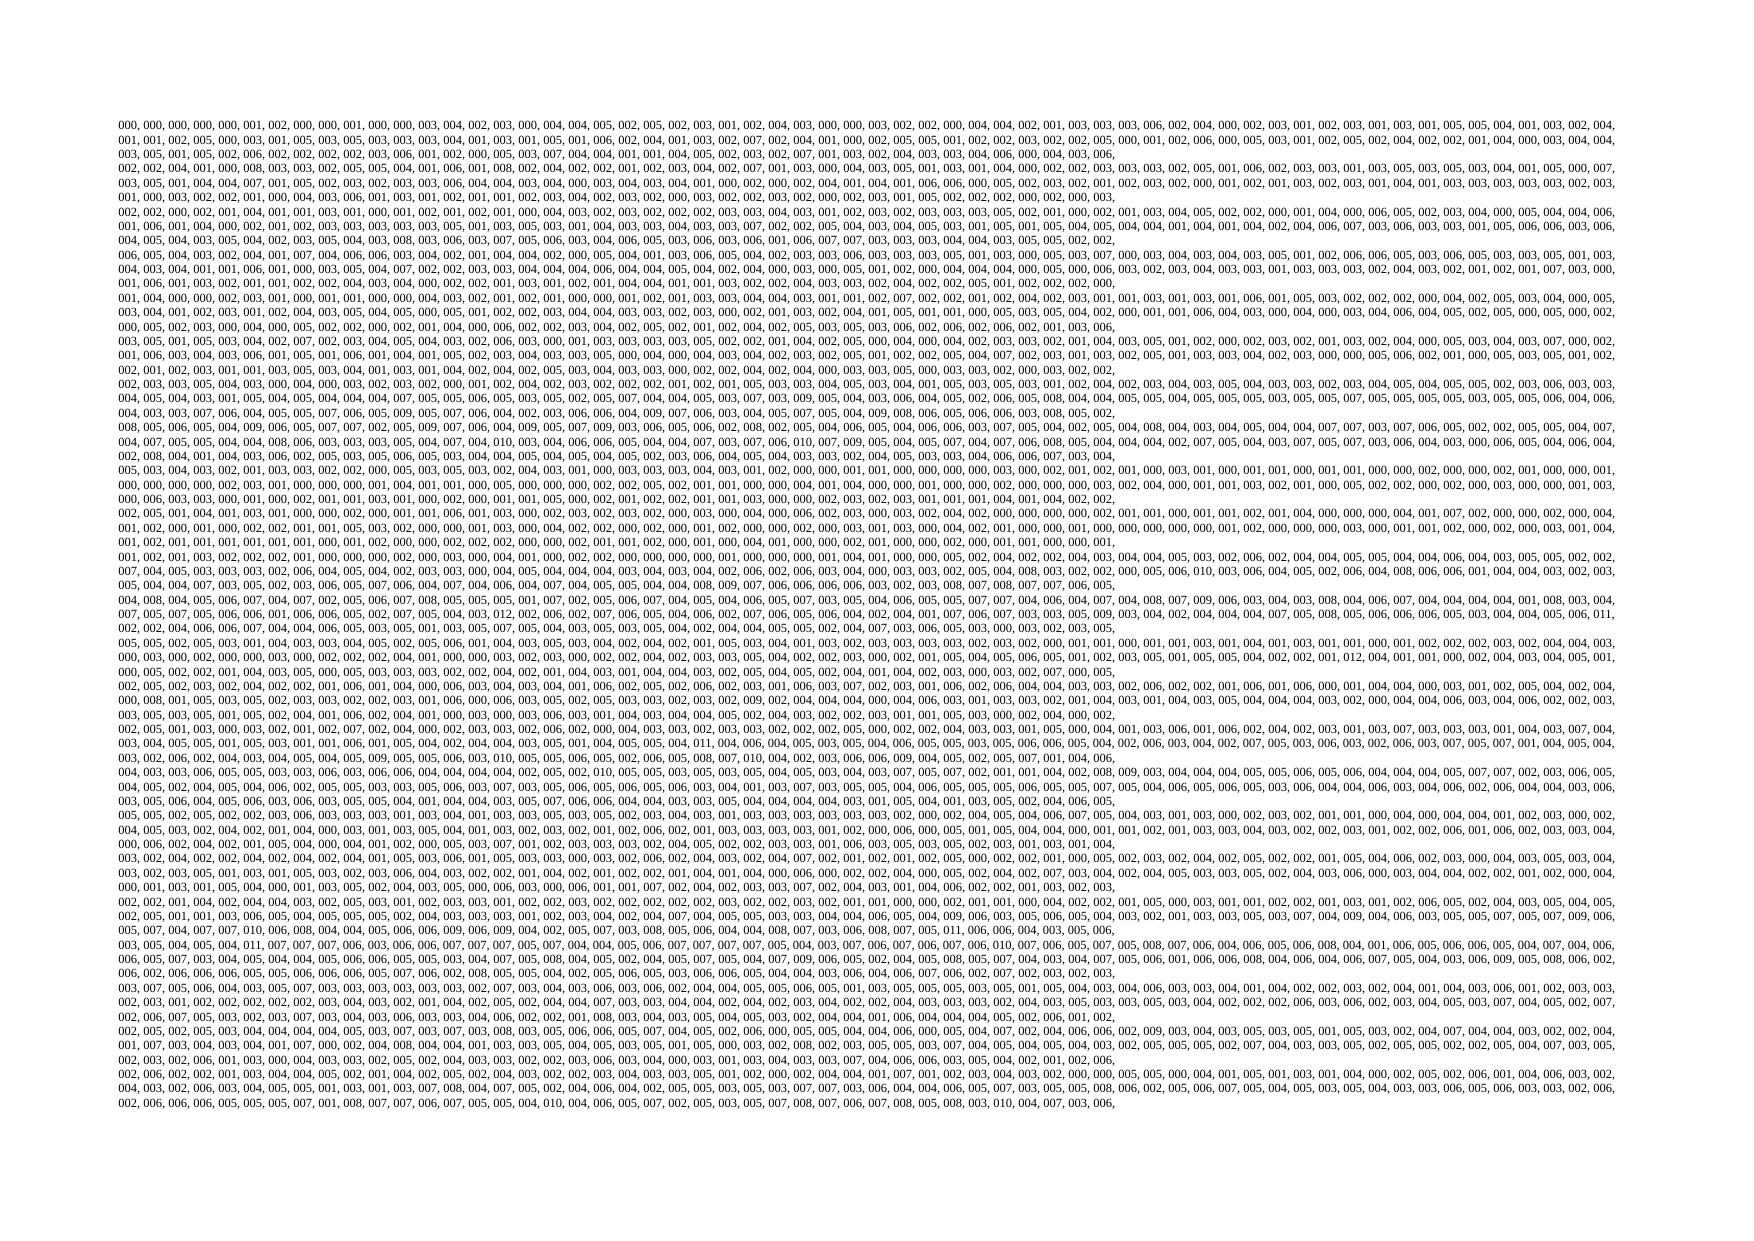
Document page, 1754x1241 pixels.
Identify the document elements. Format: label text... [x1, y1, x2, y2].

text 002, 005, 001, 004, 001, 003, 001, 000, 000, 002, 000, 001, 001, 006, 001, 003, 000, 002, 003, 002, 003, 002, 000, 003, 000, 004, 000, 006, 002, 003, 000, 003, 002, 004, 002, 000, 000, 000, 000, 002, 001, 001, 000, 001, 001, 002, 001, 004, 000, 000, 000, 004, 001, 007, 002, 000, 000, 002, 000, 004, 001, 002, 000, 001, 000, 002, 002, 001, 001, 005, 003, 002, 000, 000, 001, 003, 000, 004, 002, 002, 000, 002, 000, 001, 002, 000, 000, 002, 000, 003, 001, 003, 000, 004, 002, 001, 000, 000, 001, 000, 000, 000, 000, 000, 001, 002, 000, 000, 000, 003, 000, 001, 001, 002, 000, 002, 000, 003, 001, 004, 001, 002, 001, 001, 001, 001, 001, 001, 000, 001, 002, 000, 000, 002, 002, 002, 000, 000, 002, 001, 001, 002, 000, 001, 000, 004, 001, 000, 000, 002, 001, 000, 000, 002, 000, 001, 001, 000, 000, 001, [118, 506, 1635, 549]
text 003, 005, 001, 005, 003, 004, 002, 007, 002, 003, 004, 005, 004, 003, 002, 006, 003, 000, 001, 003, 003, 003, 003, 005, 002, 002, 001, 004, 002, 005, 000, 004, 000, 004, 002, 003, 003, 002, 001, 004, 003, 005, 001, 002, 000, 002, 003, 002, 001, 003, 002, 004, 000, 005, 003, 004, 003, 007, 000, 002, 001, 006, 003, 004, 003, 006, 001, 005, 001, 006, 001, 004, 001, 005, 002, 003, 004, 003, 003, 005, 000, 004, 000, 004, 003, 004, 002, 003, 002, 005, 001, 002, 002, 005, 004, 007, 002, 003, 001, 003, 002, 005, 001, 003, 003, 004, 002, 003, 000, 000, 005, 006, 002, 001, 000, 005, 003, 005, 001, 002, 002, 001, 002, 003, 001, 001, 003, 005, 003, 004, 001, 003, 001, 004, 002, 004, 002, 005, 003, 004, 003, 003, 000, 002, 002, 004, 002, 004, 000, 003, 003, 005, 000, 003, 003, 002, 000, 003, 002, 002, [118, 334, 1635, 377]
text 004, 003, 003, 006, 005, 005, 003, 003, 006, 003, 006, 006, 004, 004, 004, 004, 002, 005, 002, 010, 005, 005, 003, 005, 003, 005, 004, 005, 003, 004, 003, 007, 005, 007, 002, 001, 001, 004, 002, 008, 009, 003, 004, 004, 004, 005, 005, 006, 005, 006, 004, 004, 004, 005, 007, 007, 002, 003, 006, 005, 004, 005, 002, 004, 005, 004, 006, 002, 005, 005, 003, 003, 005, 006, 003, 007, 003, 005, 006, 005, 006, 005, 006, 003, 004, 001, 003, 007, 003, 005, 005, 004, 006, 005, 005, 005, 006, 005, 005, 007, 005, 004, 006, 005, 006, 005, 003, 006, 004, 004, 006, 003, 004, 006, 002, 006, 004, 004, 003, 006, 003, 005, 006, 004, 005, 006, 003, 006, 003, 005, 005, 004, 001, 004, 004, 003, 005, 007, 006, 006, 004, 004, 003, 003, 005, 004, 004, 004, 004, 003, 001, 005, 004, 001, 003, 005, 002, 004, 006, 005, [118, 765, 1635, 808]
text 005, 005, 002, 005, 002, 002, 003, 006, 003, 003, 003, 001, 003, 004, 001, 003, 003, 005, 003, 005, 002, 003, 004, 003, 001, 003, 003, 003, 003, 003, 003, 002, 000, 002, 004, 005, 004, 006, 007, 005, 004, 003, 001, 003, 000, 002, 003, 002, 001, 001, 000, 004, 000, 004, 004, 001, 002, 003, 000, 002, 004, 005, 003, 002, 004, 002, 001, 004, 000, 003, 001, 003, 005, 004, 001, 003, 002, 003, 002, 001, 002, 006, 002, 001, 003, 003, 003, 003, 001, 002, 000, 006, 000, 005, 001, 005, 004, 004, 000, 001, 001, 002, 001, 003, 003, 004, 003, 002, 002, 003, 001, 002, 002, 006, 001, 006, 002, 003, 003, 004, 000, 006, 002, 004, 002, 001, 005, 004, 000, 004, 001, 002, 000, 005, 003, 007, 001, 002, 003, 003, 003, 002, 004, 005, 002, 002, 003, 003, 001, 006, 003, 005, 003, 005, 002, 003, 001, 003, 001, 004, [118, 808, 1635, 851]
text 002, 003, 003, 005, 004, 003, 000, 004, 000, 003, 002, 003, 002, 000, 001, 002, 004, 002, 003, 002, 002, 002, 001, 002, 001, 005, 003, 003, 004, 005, 003, 004, 001, 005, 003, 005, 003, 001, 002, 004, 002, 003, 004, 003, 005, 004, 003, 003, 002, 003, 004, 005, 004, 005, 005, 002, 003, 006, 003, 003, 004, 005, 004, 003, 001, 005, 004, 005, 004, 004, 004, 007, 005, 005, 006, 005, 003, 005, 002, 005, 007, 004, 004, 005, 003, 007, 003, 009, 005, 004, 003, 006, 004, 005, 002, 006, 005, 008, 004, 004, 005, 005, 004, 005, 005, 005, 003, 005, 005, 007, 005, 005, 005, 005, 003, 005, 005, 006, 004, 006, 004, 003, 003, 007, 006, 004, 005, 005, 007, 006, 005, 009, 005, 007, 006, 004, 002, 003, 006, 006, 004, 009, 007, 006, 003, 004, 005, 007, 005, 004, 009, 008, 006, 005, 006, 006, 003, 008, 005, 002, [118, 377, 1635, 420]
text 005, 005, 002, 005, 003, 001, 004, 003, 003, 004, 005, 002, 005, 006, 001, 004, 003, 005, 003, 004, 002, 004, 002, 001, 005, 003, 004, 001, 003, 002, 003, 003, 003, 003, 002, 003, 002, 000, 001, 001, 000, 001, 001, 003, 001, 004, 001, 003, 001, 001, 000, 001, 002, 002, 002, 003, 002, 004, 004, 003, 000, 003, 000, 002, 000, 000, 003, 000, 002, 002, 002, 004, 001, 000, 000, 003, 002, 003, 000, 002, 002, 004, 002, 003, 003, 005, 004, 002, 002, 003, 000, 002, 001, 005, 004, 005, 006, 005, 001, 002, 003, 005, 001, 005, 005, 004, 002, 002, 001, 012, 004, 001, 001, 000, 002, 004, 003, 004, 005, 001, 000, 005, 002, 002, 001, 004, 003, 005, 000, 005, 003, 003, 003, 002, 002, 004, 002, 001, 004, 003, 001, 004, 004, 003, 002, 005, 004, 005, 002, 004, 001, 004, 002, 003, 000, 003, 002, 007, 000, 005, [118, 636, 1635, 679]
text 003, 007, 005, 006, 004, 003, 005, 007, 003, 003, 003, 003, 003, 003, 002, 007, 003, 004, 003, 006, 003, 006, 002, 004, 004, 005, 005, 006, 005, 001, 003, 005, 005, 005, 003, 005, 001, 005, 004, 003, 004, 006, 003, 003, 004, 001, 004, 002, 002, 003, 002, 004, 001, 004, 003, 006, 001, 002, 003, 003, 002, 003, 001, 002, 002, 002, 002, 002, 003, 004, 003, 002, 001, 004, 002, 005, 002, 004, 004, 007, 003, 003, 004, 004, 002, 004, 002, 003, 004, 002, 002, 004, 003, 003, 003, 002, 004, 003, 005, 003, 003, 005, 003, 004, 002, 002, 002, 006, 003, 006, 002, 003, 004, 005, 003, 007, 004, 005, 002, 007, 002, 006, 007, 005, 003, 002, 003, 007, 003, 004, 003, 006, 003, 003, 004, 006, 002, 002, 001, 008, 003, 004, 003, 005, 004, 005, 003, 002, 004, 004, 001, 006, 004, 004, 004, 005, 002, 006, 001, 002, [118, 981, 1635, 1024]
text 001, 002, 001, 003, 002, 002, 002, 001, 000, 000, 000, 002, 000, 003, 000, 004, 001, 000, 002, 002, 000, 000, 000, 000, 001, 000, 000, 000, 001, 004, 001, 000, 000, 005, 002, 004, 002, 002, 004, 003, 004, 004, 005, 003, 002, 006, 002, 004, 004, 005, 005, 004, 004, 006, 004, 003, 005, 005, 002, 002, 007, 004, 005, 003, 003, 003, 002, 006, 004, 005, 004, 002, 003, 003, 000, 004, 005, 004, 004, 004, 003, 004, 003, 004, 002, 006, 002, 006, 003, 004, 000, 003, 003, 002, 005, 004, 008, 003, 002, 002, 000, 005, 006, 010, 003, 006, 004, 005, 002, 006, 004, 008, 006, 006, 001, 004, 004, 003, 002, 003, 005, 004, 004, 007, 003, 005, 002, 003, 006, 005, 007, 006, 004, 007, 004, 006, 004, 007, 004, 005, 005, 004, 004, 008, 009, 007, 006, 006, 006, 006, 003, 002, 003, 008, 007, 008, 007, 007, 006, 005, [118, 549, 1635, 592]
text 008, 005, 006, 005, 004, 009, 006, 005, 007, 007, 002, 005, 009, 007, 006, 004, 009, 005, 007, 009, 003, 006, 005, 006, 002, 008, 002, 005, 004, 006, 005, 004, 006, 006, 003, 007, 005, 004, 002, 005, 004, 008, 004, 003, 004, 005, 004, 004, 007, 007, 003, 007, 006, 005, 002, 002, 005, 005, 004, 007, 004, 007, 005, 005, 004, 004, 008, 006, 003, 003, 003, 005, 004, 007, 004, 010, 003, 004, 006, 006, 005, 004, 004, 007, 003, 007, 006, 010, 007, 009, 005, 004, 005, 007, 004, 007, 006, 008, 005, 004, 004, 004, 002, 007, 005, 004, 003, 007, 005, 007, 003, 006, 004, 003, 000, 006, 005, 004, 006, 004, 002, 008, 004, 001, 004, 003, 006, 002, 005, 003, 005, 006, 005, 003, 004, 004, 005, 004, 005, 004, 005, 002, 003, 006, 004, 005, 004, 003, 003, 002, 004, 005, 003, 003, 004, 006, 006, 007, 003, 004, [118, 420, 1635, 463]
text 000, 000, 000, 000, 000, 001, 002, 000, 000, 001, 000, 000, 003, 004, 002, 003, 000, 004, 004, 005, 002, 005, 002, 003, 001, 002, 004, 003, 000, 000, 003, 002, 002, 000, 004, 004, 002, 001, 003, 003, 003, 006, 002, 004, 000, 002, 003, 001, 002, 003, 001, 003, 001, 005, 005, 004, 001, 003, 002, 004, 001, 001, 002, 005, 000, 003, 001, 005, 003, 005, 003, 003, 003, 004, 001, 003, 001, 005, 001, 006, 002, 004, 001, 003, 002, 007, 002, 004, 001, 000, 002, 005, 005, 001, 002, 002, 003, 002, 002, 005, 000, 001, 002, 006, 000, 005, 003, 001, 002, 005, 002, 004, 002, 002, 001, 004, 000, 003, 004, 004, 003, 005, 001, 005, 002, 006, 002, 002, 002, 002, 003, 006, 001, 002, 000, 005, 003, 007, 004, 004, 001, 001, 004, 005, 002, 003, 002, 007, 001, 003, 002, 004, 003, 003, 004, 006, 000, 004, 003, 006, [118, 118, 1635, 161]
text 003, 002, 004, 002, 002, 004, 002, 004, 002, 004, 001, 005, 003, 006, 001, 005, 003, 003, 000, 003, 002, 006, 002, 004, 003, 002, 004, 007, 002, 001, 002, 001, 002, 005, 000, 002, 002, 001, 000, 005, 002, 003, 002, 004, 002, 005, 002, 002, 001, 005, 004, 006, 002, 003, 000, 004, 003, 005, 003, 004, 003, 002, 003, 005, 001, 003, 001, 005, 003, 002, 003, 006, 004, 003, 002, 002, 001, 004, 002, 001, 002, 002, 001, 004, 001, 004, 000, 006, 000, 002, 002, 004, 000, 005, 002, 004, 002, 007, 003, 004, 002, 004, 005, 003, 003, 005, 002, 004, 003, 006, 000, 003, 004, 004, 002, 002, 001, 002, 000, 004, 000, 001, 003, 001, 005, 004, 000, 001, 003, 005, 002, 004, 003, 005, 000, 006, 003, 000, 006, 001, 001, 007, 002, 004, 002, 003, 003, 007, 002, 004, 003, 001, 004, 006, 002, 002, 001, 003, 002, 003, [118, 851, 1635, 894]
text 002, 002, 000, 002, 001, 004, 001, 001, 003, 001, 000, 001, 002, 001, 002, 001, 000, 004, 003, 002, 003, 002, 002, 002, 003, 003, 004, 003, 001, 002, 003, 002, 003, 003, 003, 005, 002, 001, 000, 002, 001, 003, 004, 005, 002, 002, 000, 001, 004, 000, 006, 005, 002, 003, 004, 000, 005, 004, 004, 006, 001, 006, 001, 004, 000, 002, 001, 002, 003, 003, 003, 003, 003, 005, 001, 003, 005, 003, 001, 004, 003, 003, 004, 003, 003, 007, 002, 002, 005, 004, 003, 004, 005, 003, 001, 005, 001, 005, 004, 005, 004, 004, 001, 004, 001, 004, 002, 004, 006, 007, 003, 006, 003, 003, 001, 005, 006, 006, 003, 006, 004, 005, 004, 003, 005, 004, 002, 003, 005, 004, 003, 008, 003, 006, 003, 007, 005, 006, 003, 004, 006, 005, 003, 006, 003, 006, 001, 006, 007, 007, 003, 003, 003, 004, 004, 003, 005, 005, 002, 002, [118, 204, 1635, 247]
text 002, 005, 002, 005, 003, 004, 004, 004, 004, 005, 003, 007, 003, 007, 003, 008, 003, 005, 006, 006, 005, 007, 004, 005, 002, 006, 000, 005, 005, 004, 004, 006, 000, 005, 004, 007, 002, 004, 006, 006, 002, 009, 003, 004, 003, 005, 003, 005, 001, 005, 003, 002, 004, 007, 004, 004, 003, 002, 002, 004, 001, 007, 003, 004, 003, 004, 001, 007, 000, 002, 004, 008, 004, 004, 001, 003, 003, 005, 004, 005, 003, 005, 001, 005, 000, 003, 002, 008, 002, 003, 005, 005, 003, 007, 004, 005, 004, 005, 004, 003, 002, 005, 005, 005, 002, 007, 004, 003, 003, 005, 002, 005, 005, 002, 002, 005, 004, 007, 003, 005, 002, 003, 002, 006, 001, 003, 000, 004, 003, 003, 002, 005, 002, 004, 003, 003, 002, 002, 003, 006, 003, 004, 000, 003, 001, 003, 004, 003, 003, 007, 004, 006, 006, 003, 005, 004, 002, 001, 002, 006, [118, 1024, 1635, 1067]
text 002, 002, 001, 004, 002, 004, 004, 003, 002, 005, 003, 001, 002, 003, 003, 001, 002, 002, 003, 002, 002, 002, 002, 002, 003, 002, 002, 003, 002, 001, 001, 000, 000, 002, 001, 001, 000, 004, 002, 002, 001, 005, 000, 003, 001, 001, 002, 002, 001, 003, 001, 002, 006, 005, 002, 004, 003, 005, 004, 005, 002, 005, 001, 001, 003, 006, 005, 004, 005, 005, 005, 002, 004, 003, 003, 003, 001, 002, 003, 004, 002, 004, 007, 004, 005, 005, 003, 003, 004, 004, 006, 005, 004, 009, 006, 003, 005, 006, 005, 004, 003, 002, 001, 003, 003, 005, 003, 007, 004, 009, 004, 006, 003, 005, 005, 007, 005, 007, 009, 006, 005, 007, 004, 007, 007, 010, 006, 008, 004, 004, 005, 006, 006, 009, 006, 009, 004, 002, 005, 007, 003, 008, 005, 006, 004, 004, 008, 007, 003, 006, 008, 007, 005, 011, 006, 006, 004, 003, 005, 006, [118, 894, 1635, 937]
text 002, 002, 004, 001, 000, 008, 003, 003, 002, 005, 005, 004, 001, 006, 001, 008, 002, 004, 002, 002, 001, 002, 003, 004, 002, 007, 001, 003, 000, 004, 003, 005, 001, 003, 001, 004, 000, 002, 002, 003, 003, 003, 002, 005, 001, 006, 002, 003, 003, 001, 003, 005, 003, 005, 003, 004, 001, 005, 000, 007, 003, 005, 001, 004, 004, 007, 001, 005, 002, 003, 002, 003, 003, 006, 004, 004, 003, 004, 000, 003, 004, 003, 004, 001, 000, 002, 000, 002, 004, 001, 004, 001, 006, 006, 000, 005, 002, 003, 002, 001, 002, 003, 002, 000, 001, 002, 001, 003, 002, 003, 001, 004, 001, 003, 003, 003, 003, 003, 002, 003, 001, 000, 003, 002, 002, 001, 000, 004, 003, 006, 001, 003, 001, 002, 001, 001, 002, 003, 004, 002, 003, 002, 000, 003, 002, 002, 003, 002, 000, 002, 003, 001, 005, 002, 002, 002, 000, 002, 000, 003, [118, 161, 1635, 204]
text 002, 005, 001, 003, 000, 003, 002, 001, 002, 007, 002, 004, 000, 002, 003, 003, 002, 006, 002, 000, 004, 003, 003, 002, 003, 003, 002, 002, 002, 005, 000, 002, 002, 004, 003, 003, 001, 005, 000, 004, 001, 003, 006, 001, 006, 002, 004, 002, 003, 001, 003, 007, 003, 003, 003, 001, 004, 003, 007, 004, 003, 004, 005, 005, 001, 005, 003, 001, 001, 006, 001, 005, 004, 002, 004, 004, 003, 005, 001, 004, 005, 005, 004, 011, 004, 006, 004, 005, 003, 005, 004, 006, 005, 005, 003, 005, 006, 006, 005, 004, 002, 006, 003, 004, 002, 007, 005, 003, 006, 003, 002, 006, 003, 007, 005, 007, 001, 004, 005, 004, 003, 002, 006, 002, 004, 003, 004, 005, 004, 005, 009, 005, 005, 006, 003, 010, 005, 005, 006, 005, 002, 006, 005, 008, 007, 010, 004, 002, 003, 006, 006, 009, 004, 005, 002, 005, 007, 001, 004, 006, [118, 722, 1635, 765]
text 002, 006, 002, 002, 001, 003, 004, 004, 005, 002, 001, 004, 002, 005, 002, 004, 003, 002, 002, 003, 004, 003, 003, 005, 001, 002, 000, 002, 004, 004, 001, 007, 001, 002, 003, 004, 003, 002, 000, 000, 005, 005, 000, 004, 001, 005, 001, 003, 001, 004, 000, 002, 005, 002, 006, 001, 004, 006, 003, 002, 004, 003, 002, 006, 003, 004, 005, 005, 001, 003, 001, 003, 007, 008, 004, 007, 005, 002, 004, 006, 004, 002, 005, 005, 003, 005, 003, 007, 007, 003, 006, 004, 004, 006, 005, 007, 003, 005, 005, 008, 006, 002, 005, 006, 007, 005, 004, 005, 003, 005, 004, 003, 003, 006, 005, 006, 003, 003, 002, 006, 002, 006, 006, 006, 005, 005, 005, 007, 001, 008, 007, 007, 006, 007, 005, 005, 004, 010, 004, 006, 005, 007, 002, 005, 003, 005, 007, 008, 007, 006, 007, 008, 005, 008, 003, 010, 004, 007, 003, 006, [118, 1067, 1635, 1110]
text 004, 008, 004, 005, 006, 007, 004, 007, 002, 005, 006, 007, 008, 005, 005, 005, 001, 007, 002, 005, 006, 007, 004, 005, 004, 006, 005, 007, 003, 005, 004, 006, 005, 005, 007, 007, 004, 006, 004, 007, 004, 008, 007, 009, 006, 003, 004, 003, 008, 004, 006, 007, 004, 004, 004, 004, 001, 008, 003, 004, 007, 005, 007, 005, 006, 006, 001, 006, 006, 005, 002, 007, 005, 004, 003, 012, 002, 006, 002, 007, 006, 005, 004, 006, 002, 007, 006, 005, 006, 004, 002, 004, 001, 007, 006, 007, 003, 003, 005, 009, 003, 004, 002, 004, 004, 004, 007, 005, 008, 005, 006, 006, 006, 005, 003, 004, 004, 005, 006, 011, 002, 002, 004, 006, 006, 007, 004, 004, 006, 005, 003, 005, 001, 003, 005, 007, 005, 004, 003, 005, 003, 005, 004, 002, 004, 004, 005, 005, 002, 004, 007, 003, 006, 005, 003, 000, 003, 002, 003, 005, [118, 592, 1635, 636]
text 002, 005, 002, 003, 002, 004, 002, 002, 001, 006, 001, 004, 000, 006, 003, 004, 003, 004, 001, 006, 002, 005, 002, 006, 002, 003, 001, 006, 003, 007, 002, 003, 001, 006, 002, 006, 004, 004, 003, 003, 002, 006, 002, 002, 001, 006, 001, 006, 000, 001, 004, 004, 000, 003, 001, 002, 005, 004, 002, 004, 000, 008, 001, 005, 003, 005, 002, 003, 003, 002, 002, 003, 001, 006, 000, 006, 003, 005, 002, 005, 003, 003, 002, 003, 002, 009, 002, 004, 004, 004, 000, 004, 006, 003, 001, 003, 003, 002, 001, 004, 003, 001, 004, 003, 005, 004, 004, 004, 003, 002, 000, 004, 004, 006, 003, 004, 006, 002, 002, 003, 003, 005, 003, 005, 001, 005, 002, 004, 001, 006, 002, 004, 001, 000, 003, 000, 003, 006, 003, 001, 004, 003, 004, 004, 005, 002, 004, 003, 002, 002, 003, 001, 001, 005, 003, 000, 002, 004, 000, 002, [118, 679, 1635, 722]
text 006, 005, 004, 003, 002, 004, 001, 007, 004, 006, 006, 003, 004, 002, 001, 004, 004, 002, 000, 005, 004, 001, 003, 006, 005, 004, 002, 003, 003, 006, 003, 003, 003, 005, 001, 003, 000, 005, 003, 007, 000, 003, 004, 003, 004, 003, 005, 001, 002, 006, 006, 005, 003, 006, 005, 003, 003, 005, 001, 003, 004, 003, 004, 001, 001, 006, 001, 000, 003, 005, 004, 007, 002, 002, 003, 003, 004, 004, 004, 006, 004, 004, 005, 004, 002, 004, 000, 003, 000, 005, 001, 002, 000, 004, 004, 004, 000, 005, 000, 006, 003, 002, 003, 004, 003, 003, 001, 003, 003, 003, 002, 004, 003, 002, 001, 002, 001, 007, 003, 000, 001, 006, 001, 003, 002, 001, 001, 002, 002, 004, 003, 004, 000, 002, 002, 001, 003, 001, 002, 001, 004, 004, 001, 001, 003, 002, 002, 004, 003, 003, 002, 004, 002, 002, 005, 001, 002, 002, 002, 000, [118, 247, 1635, 291]
text 003, 005, 004, 005, 004, 011, 007, 007, 007, 006, 003, 006, 006, 007, 007, 007, 005, 007, 004, 004, 005, 006, 007, 007, 007, 007, 005, 004, 003, 007, 006, 007, 006, 007, 006, 010, 007, 006, 005, 007, 005, 008, 007, 006, 004, 006, 005, 006, 008, 004, 001, 006, 005, 006, 006, 005, 004, 007, 004, 006, 006, 005, 007, 003, 004, 005, 004, 004, 005, 006, 006, 005, 005, 003, 004, 007, 005, 008, 004, 005, 002, 004, 005, 007, 005, 004, 007, 009, 006, 005, 002, 004, 005, 008, 005, 007, 004, 003, 004, 007, 005, 006, 001, 006, 006, 008, 004, 006, 004, 006, 007, 005, 004, 003, 006, 009, 005, 008, 006, 002, 006, 002, 006, 006, 006, 005, 005, 006, 006, 006, 005, 007, 006, 002, 008, 005, 005, 004, 002, 005, 006, 005, 003, 006, 006, 005, 004, 004, 003, 006, 004, 006, 007, 006, 002, 007, 002, 003, 002, 003, [118, 937, 1635, 981]
text 005, 003, 004, 003, 002, 001, 003, 003, 002, 002, 000, 005, 003, 005, 003, 002, 004, 003, 001, 000, 003, 003, 003, 004, 003, 001, 002, 000, 000, 001, 001, 000, 000, 000, 000, 003, 000, 002, 001, 002, 001, 000, 003, 001, 000, 001, 001, 000, 001, 001, 000, 000, 002, 000, 000, 002, 001, 000, 000, 001, 000, 000, 000, 000, 002, 003, 001, 000, 000, 000, 001, 004, 001, 001, 000, 005, 000, 000, 000, 002, 002, 005, 002, 001, 001, 000, 000, 004, 001, 004, 000, 000, 001, 000, 000, 002, 000, 000, 000, 003, 002, 004, 000, 001, 001, 003, 002, 001, 000, 005, 002, 002, 000, 002, 000, 003, 000, 000, 001, 003, 000, 006, 003, 003, 000, 001, 000, 002, 001, 001, 003, 001, 000, 002, 000, 001, 001, 005, 000, 002, 001, 002, 002, 001, 001, 003, 000, 000, 002, 003, 002, 003, 001, 001, 001, 004, 001, 004, 002, 002, [118, 463, 1635, 506]
text 001, 004, 000, 000, 002, 003, 001, 000, 001, 001, 000, 000, 004, 003, 002, 001, 002, 001, 000, 000, 001, 002, 001, 003, 003, 004, 004, 003, 001, 001, 002, 007, 002, 002, 001, 002, 004, 002, 003, 001, 001, 003, 001, 003, 001, 006, 001, 005, 003, 002, 002, 002, 000, 004, 002, 005, 003, 004, 000, 005, 003, 004, 001, 002, 003, 001, 002, 004, 003, 005, 004, 005, 000, 005, 001, 002, 002, 003, 004, 004, 003, 003, 002, 003, 000, 002, 001, 003, 002, 004, 001, 005, 001, 001, 000, 005, 003, 005, 004, 002, 000, 001, 001, 006, 004, 003, 000, 004, 000, 003, 004, 006, 004, 005, 002, 005, 000, 005, 000, 002, 000, 005, 002, 003, 000, 004, 000, 005, 002, 002, 000, 002, 001, 004, 000, 006, 002, 002, 003, 004, 002, 005, 002, 001, 002, 004, 002, 005, 003, 005, 003, 006, 002, 006, 002, 006, 002, 001, 003, 006, [118, 291, 1635, 334]
